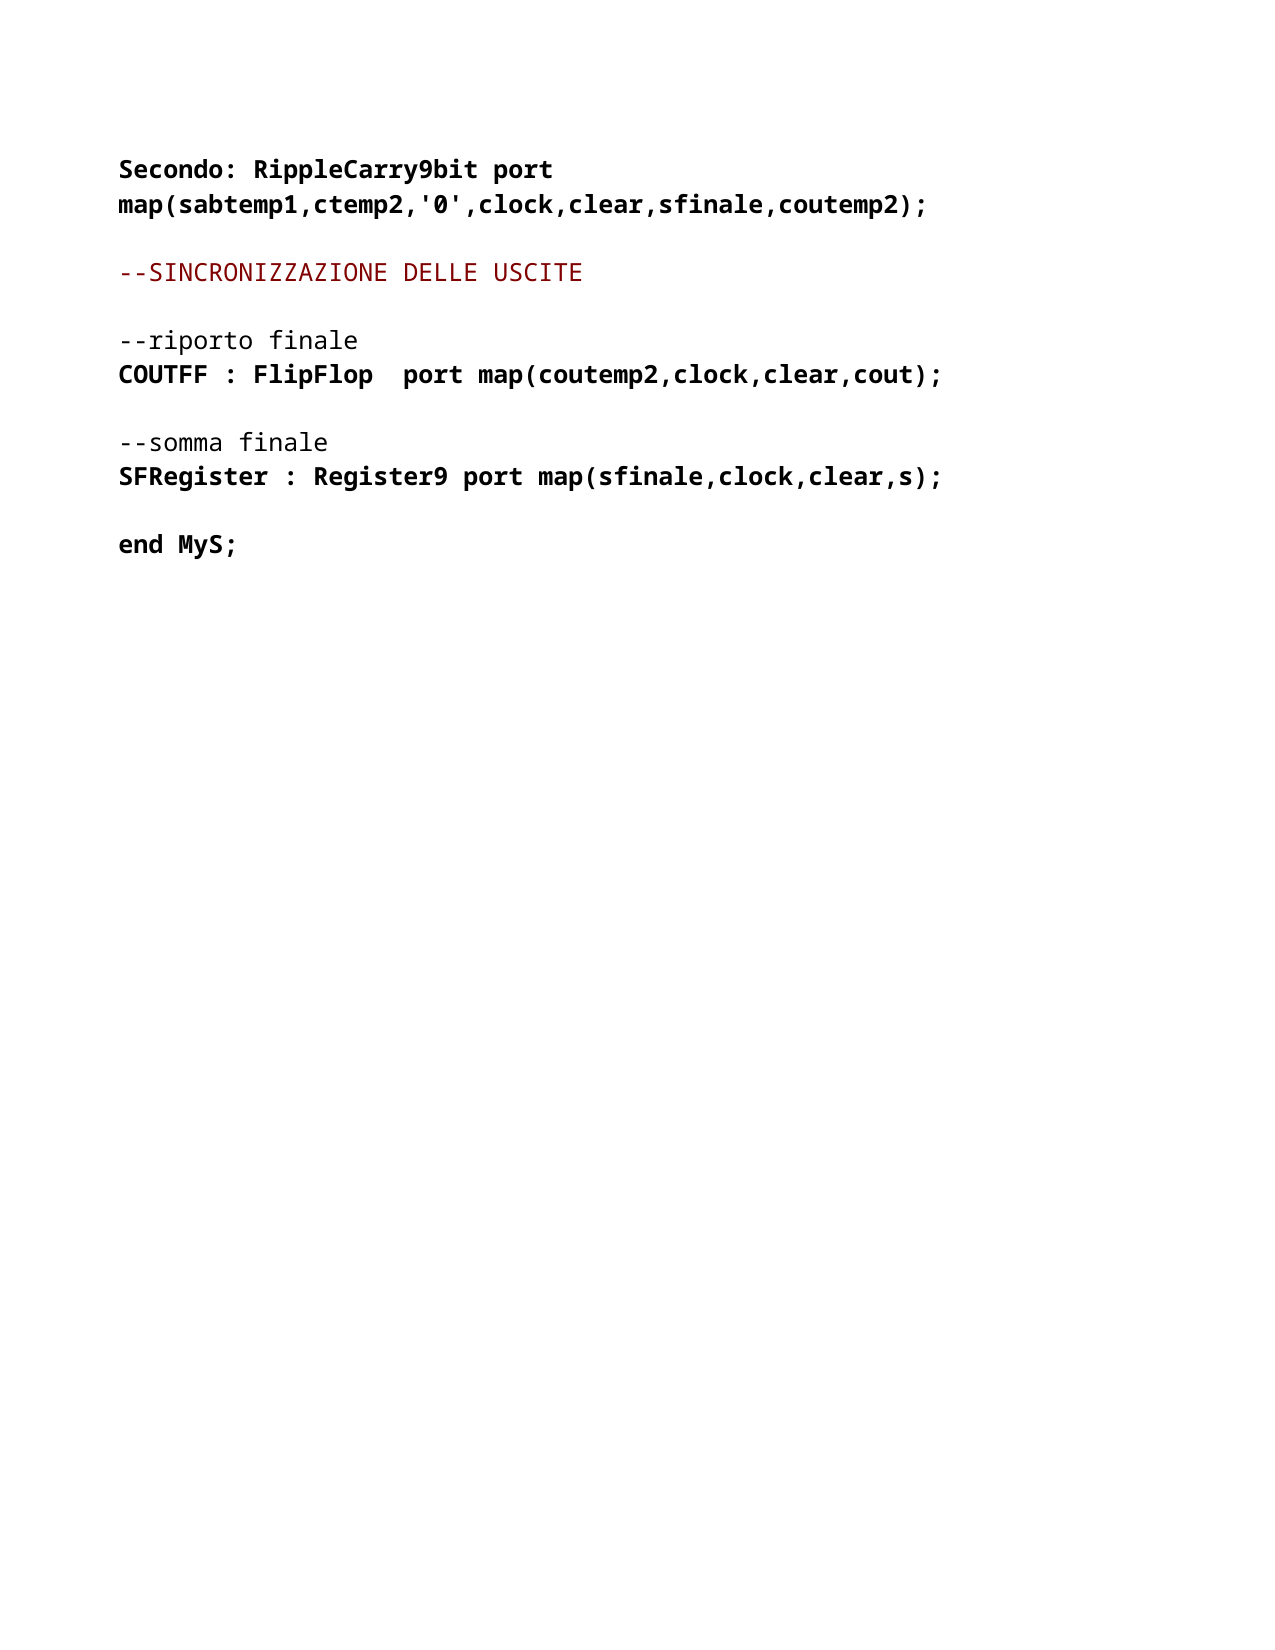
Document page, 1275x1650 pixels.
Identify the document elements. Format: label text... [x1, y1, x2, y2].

text --SINCRONIZZAZIONE DELLE USCITE [118, 254, 1157, 288]
text --riporto finale [118, 322, 1157, 357]
text end MyS; [118, 527, 1157, 561]
text COUTFF : FlipFlop port map(coutemp2,clock,clear,cout); [118, 357, 1157, 391]
text --somma finale [118, 425, 1157, 459]
text SFRegister : Register9 port map(sfinale,clock,clear,s); [118, 459, 1157, 493]
text Secondo: RippleCarry9bit port map(sabtemp1,ctemp2,'0',clock,clear,sfinale,coutemp2); [118, 152, 1157, 220]
